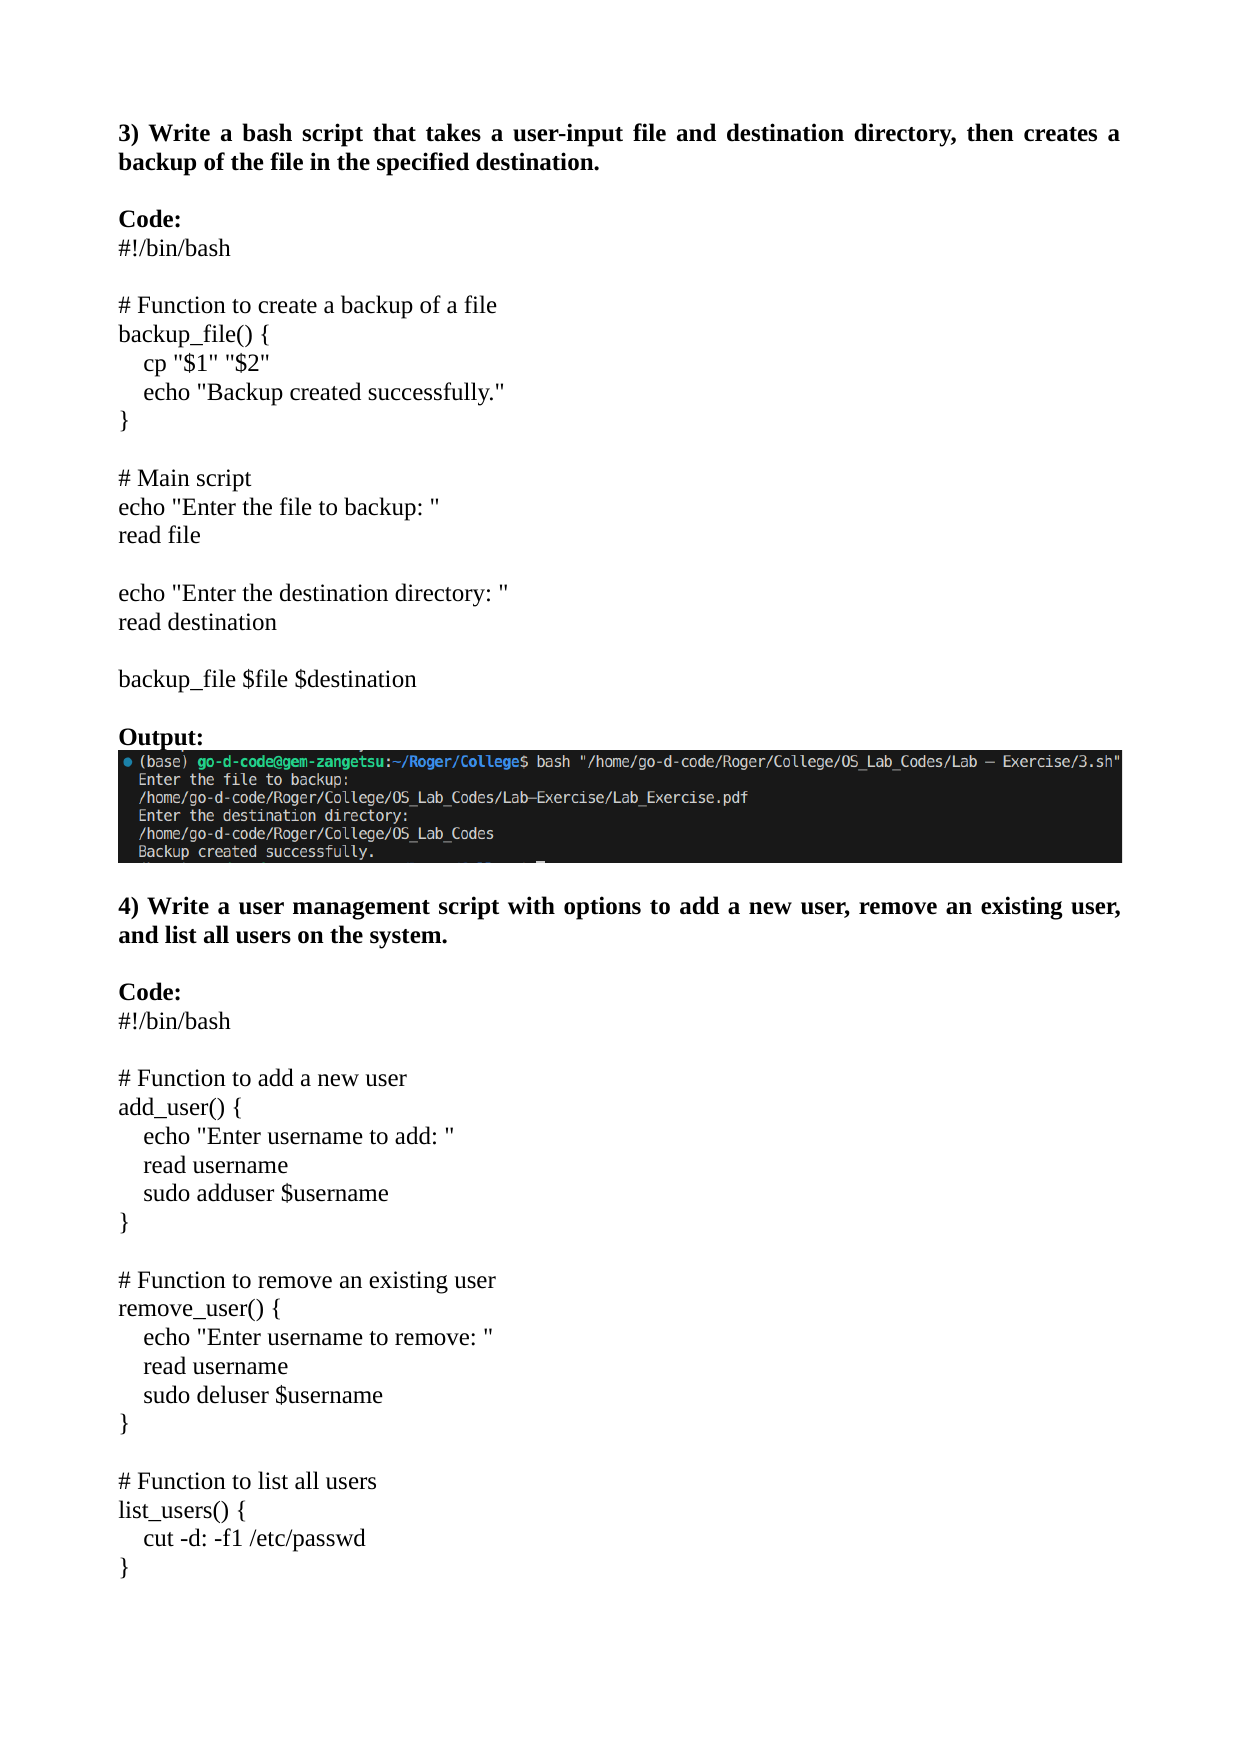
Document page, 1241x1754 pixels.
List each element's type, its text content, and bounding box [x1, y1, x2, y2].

text cp "$1" "$2" [118, 348, 1122, 377]
text # Main script [118, 463, 1122, 492]
text } [118, 406, 1122, 434]
text cut -d: -f1 /etc/passwd [118, 1523, 1122, 1552]
text sudo deluser $username [118, 1380, 1122, 1408]
text backup_file() { [118, 319, 1122, 348]
text read username [118, 1150, 1122, 1178]
text echo "Backup created successfully." [118, 377, 1122, 406]
text remove_user() { [118, 1293, 1122, 1322]
text # Function to remove an existing user [118, 1265, 1122, 1293]
text #!/bin/bash [118, 233, 1122, 262]
text read username [118, 1351, 1122, 1380]
text } [118, 1207, 1122, 1236]
text add_user() { [118, 1092, 1122, 1121]
text 4) Write a user management script with options to add a new user, remove an existing user, and list all users on the system. [118, 891, 1122, 948]
text echo "Enter the destination directory: " [118, 578, 1122, 607]
text } [118, 1552, 1122, 1581]
text # Function to add a new user [118, 1063, 1122, 1092]
text Code: [118, 204, 1122, 233]
picture [118, 750, 1123, 863]
text 3) Write a bash script that takes a user-input file and destination directory, then creates a backup of the file in the specified destination. [118, 118, 1122, 176]
text echo "Enter username to remove: " [118, 1322, 1122, 1351]
text # Function to create a backup of a file [118, 291, 1122, 319]
text #!/bin/bash [118, 1006, 1122, 1035]
text read file [118, 521, 1122, 549]
text echo "Enter username to add: " [118, 1121, 1122, 1150]
text read destination [118, 607, 1122, 636]
text } [118, 1408, 1122, 1437]
text list_users() { [118, 1495, 1122, 1523]
text Code: [118, 977, 1122, 1006]
text Output: [118, 722, 1122, 750]
text echo "Enter the file to backup: " [118, 492, 1122, 521]
text sudo adduser $username [118, 1178, 1122, 1207]
text backup_file $file $destination [118, 664, 1122, 693]
text # Function to list all users [118, 1466, 1122, 1495]
